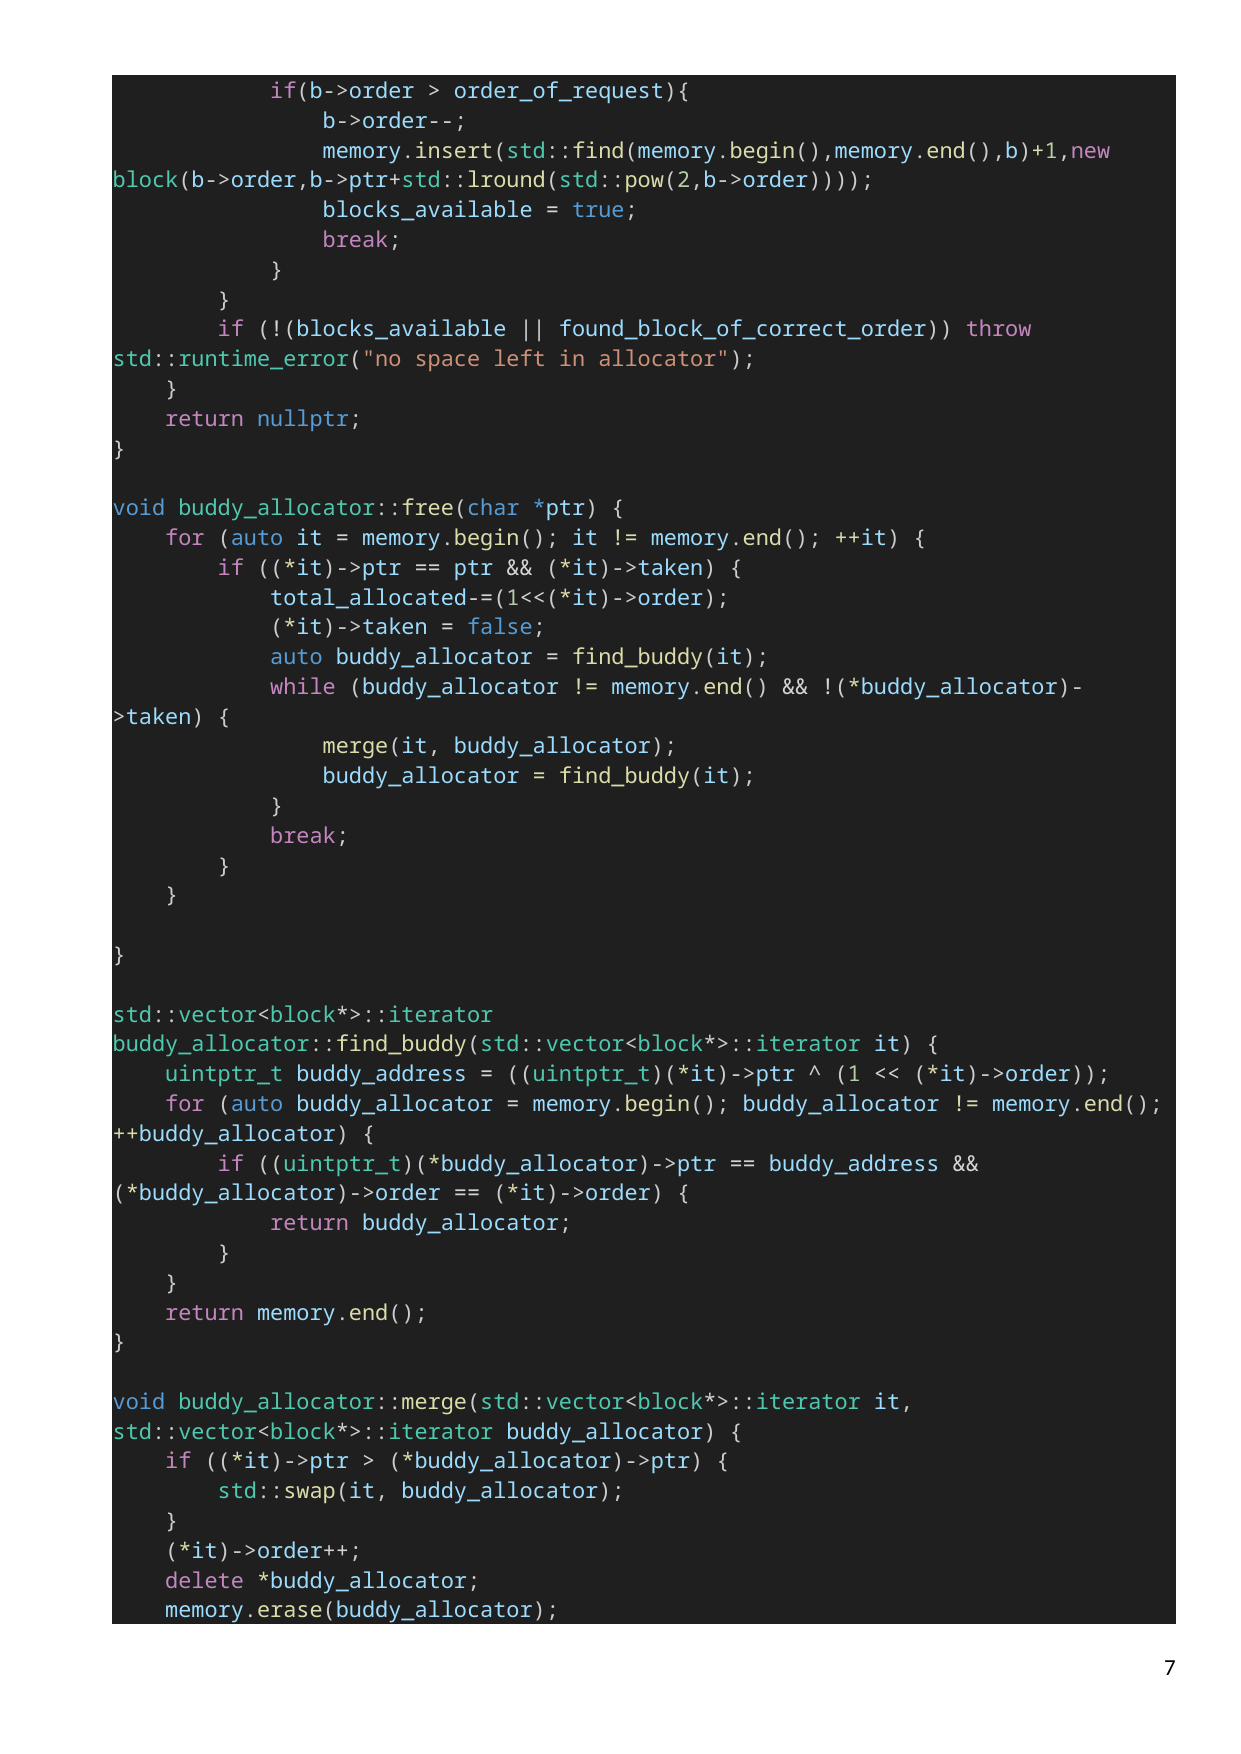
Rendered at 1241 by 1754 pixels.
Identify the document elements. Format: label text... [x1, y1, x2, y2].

text b->order--; [112, 105, 1176, 134]
text (*it)->taken = false; [112, 611, 1176, 641]
text blocks_available = true; [112, 194, 1176, 224]
text if ((uintptr_t)(*buddy_allocator)->ptr == buddy_address && (*buddy_allocator)->order == (*it)->order) { [112, 1147, 1176, 1207]
text (*it)->order++; [112, 1535, 1176, 1564]
text } [112, 1326, 1176, 1356]
text void buddy_allocator::free(char *ptr) { [112, 492, 1176, 522]
text while (buddy_allocator != memory.end() && !(*buddy_allocator)->taken) { [112, 671, 1176, 730]
text std::vector<block*>::iterator buddy_allocator::find_buddy(std::vector<block*>::iterator it) { [112, 998, 1176, 1058]
text for (auto it = memory.begin(); it != memory.end(); ++it) { [112, 522, 1176, 552]
text std::swap(it, buddy_allocator); [112, 1475, 1176, 1505]
text break; [112, 820, 1176, 849]
text } [112, 1267, 1176, 1296]
text return nullptr; [112, 403, 1176, 432]
text break; [112, 224, 1176, 254]
text auto buddy_allocator = find_buddy(it); [112, 641, 1176, 671]
text if (!(blocks_available || found_block_of_correct_order)) throw std::runtime_error("no space left in allocator"); [112, 313, 1176, 373]
text } [112, 939, 1176, 969]
text return memory.end(); [112, 1296, 1176, 1326]
text } [112, 1237, 1176, 1267]
text } [112, 849, 1176, 879]
text total_allocated-=(1<<(*it)->order); [112, 581, 1176, 611]
text } [112, 283, 1176, 313]
text } [112, 1505, 1176, 1535]
text return buddy_allocator; [112, 1207, 1176, 1237]
text if ((*it)->ptr == ptr && (*it)->taken) { [112, 552, 1176, 581]
text } [112, 254, 1176, 283]
text } [112, 373, 1176, 403]
text if ((*it)->ptr > (*buddy_allocator)->ptr) { [112, 1445, 1176, 1475]
text uintptr_t buddy_address = ((uintptr_t)(*it)->ptr ^ (1 << (*it)->order)); [112, 1058, 1176, 1088]
text buddy_allocator = find_buddy(it); [112, 760, 1176, 790]
text } [112, 432, 1176, 462]
text void buddy_allocator::merge(std::vector<block*>::iterator it, std::vector<block*>::iterator buddy_allocator) { [112, 1386, 1176, 1445]
text merge(it, buddy_allocator); [112, 730, 1176, 760]
text } [112, 879, 1176, 909]
text if(b->order > order_of_request){ [112, 75, 1176, 105]
text } [112, 790, 1176, 820]
text memory.insert(std::find(memory.begin(),memory.end(),b)+1,new block(b->order,b->ptr+std::lround(std::pow(2,b->order)))); [112, 134, 1176, 194]
text for (auto buddy_allocator = memory.begin(); buddy_allocator != memory.end(); ++buddy_allocator) { [112, 1088, 1176, 1147]
text delete *buddy_allocator; [112, 1564, 1176, 1594]
text memory.erase(buddy_allocator); [112, 1594, 1176, 1624]
